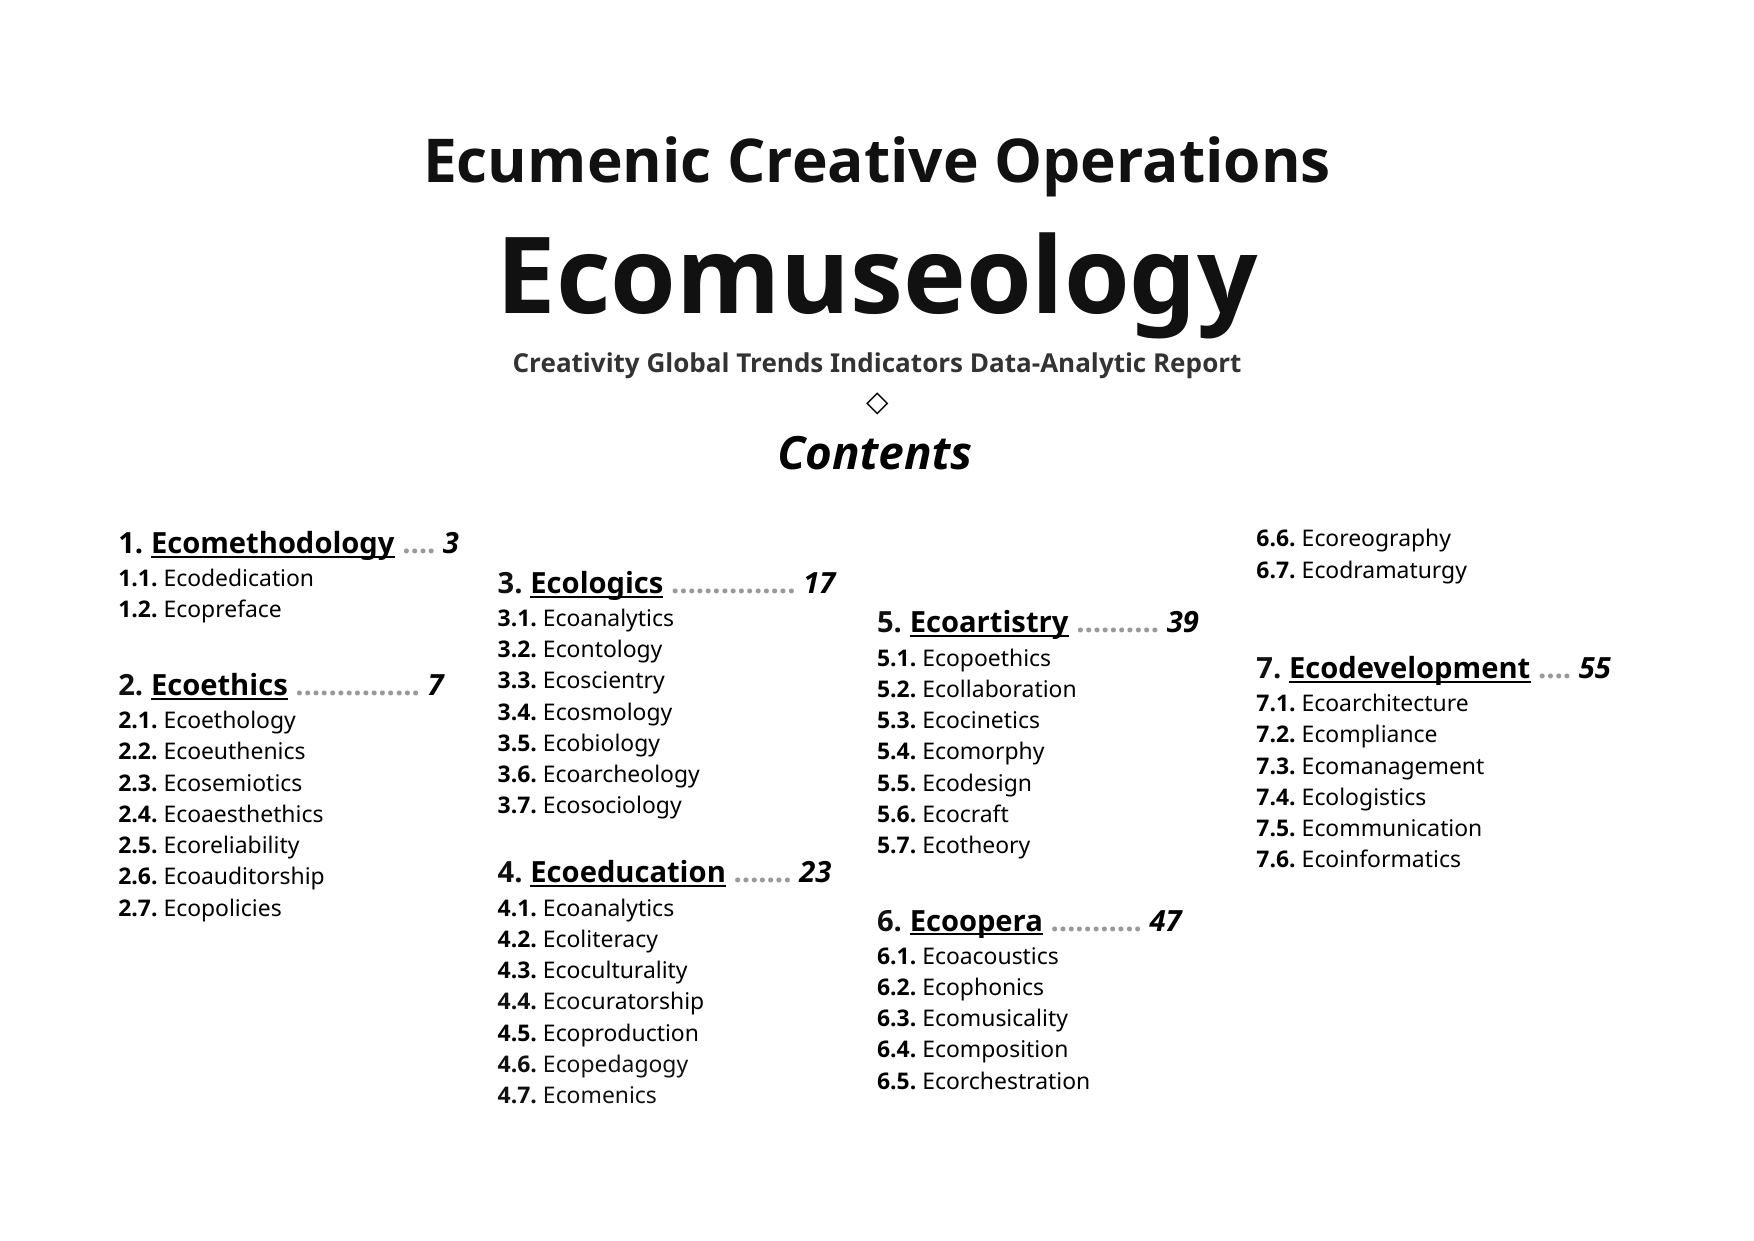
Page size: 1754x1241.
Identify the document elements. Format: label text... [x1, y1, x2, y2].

text 5.6. Ecocraft [877, 798, 1256, 829]
text 1.1. Ecodedication [118, 562, 497, 593]
text Creativity Global Trends Indicators Data-Analytic Report [118, 345, 1636, 381]
text 7.2. Ecompliance [1256, 718, 1636, 749]
text 7.1. Ecoarchitecture [1256, 687, 1636, 718]
text 6.6. Ecoreography [1256, 522, 1636, 554]
text 4.4. Ecocuratorship [497, 985, 877, 1016]
text 5.3. Ecocinetics [877, 704, 1256, 735]
text 2.7. Ecopolicies [118, 891, 497, 923]
text 6.1. Ecoacoustics [877, 939, 1256, 971]
text 2.6. Ecoauditorship [118, 860, 497, 891]
text Ecomuseology [118, 200, 1636, 345]
text 6.7. Ecodramaturgy [1256, 554, 1636, 585]
text 7. Ecodevelopment …. 55 [1256, 647, 1636, 687]
text 6.2. Ecophonics [877, 971, 1256, 1002]
text 4. Ecoeducation ….... 23 [497, 852, 877, 891]
text 5.4. Ecomorphy [877, 735, 1256, 766]
text 3.1. Ecoanalytics [497, 602, 877, 633]
text 5.1. Ecopoethics [877, 641, 1256, 673]
text 3.6. Ecoarcheology [497, 758, 877, 789]
text 2. Ecoethics …............ 7 [118, 664, 497, 704]
text 6. Ecoopera …........ 47 [877, 900, 1256, 939]
text 5.7. Ecotheory [877, 829, 1256, 860]
text 2.1. Ecoethology [118, 704, 497, 735]
text 2.2. Ecoeuthenics [118, 735, 497, 766]
text 7.5. Ecommunication [1256, 812, 1636, 843]
text 3.7. Ecosociology [497, 789, 877, 821]
text 4.5. Ecoproduction [497, 1016, 877, 1048]
text Ecumenic Creative Operations [118, 118, 1636, 200]
text 5. Ecoartistry …....... 39 [877, 602, 1256, 641]
text 3.2. Econtology [497, 633, 877, 664]
text 2.3. Ecosemiotics [118, 766, 497, 798]
text 3. Ecologics …............ 17 [497, 562, 877, 602]
text 7.6. Ecoinformatics [1256, 843, 1636, 874]
text 6.5. Ecorchestration [877, 1064, 1256, 1096]
text 4.3. Ecoculturality [497, 954, 877, 985]
text 6.4. Ecomposition [877, 1033, 1256, 1064]
text 3.4. Ecosmology [497, 696, 877, 727]
text 4.6. Ecopedagogy [497, 1048, 877, 1079]
text ◇ [118, 381, 1636, 420]
text 4.7. Ecomenics [497, 1079, 877, 1110]
text 7.4. Ecologistics [1256, 781, 1636, 812]
text 5.5. Ecodesign [877, 766, 1256, 798]
text 3.3. Ecoscientry [497, 664, 877, 696]
text 2.5. Ecoreliability [118, 829, 497, 860]
text 1. Ecomethodology …. 3 [118, 522, 497, 562]
text 2.4. Ecoaesthethics [118, 798, 497, 829]
text 5.2. Ecollaboration [877, 673, 1256, 704]
text 3.5. Ecobiology [497, 727, 877, 758]
text 1.2. Ecopreface [118, 593, 497, 624]
text 4.1. Ecoanalytics [497, 891, 877, 923]
text 6.3. Ecomusicality [877, 1002, 1256, 1033]
text 4.2. Ecoliteracy [497, 923, 877, 954]
text 7.3. Ecomanagement [1256, 749, 1636, 781]
text Contents [118, 420, 1636, 483]
